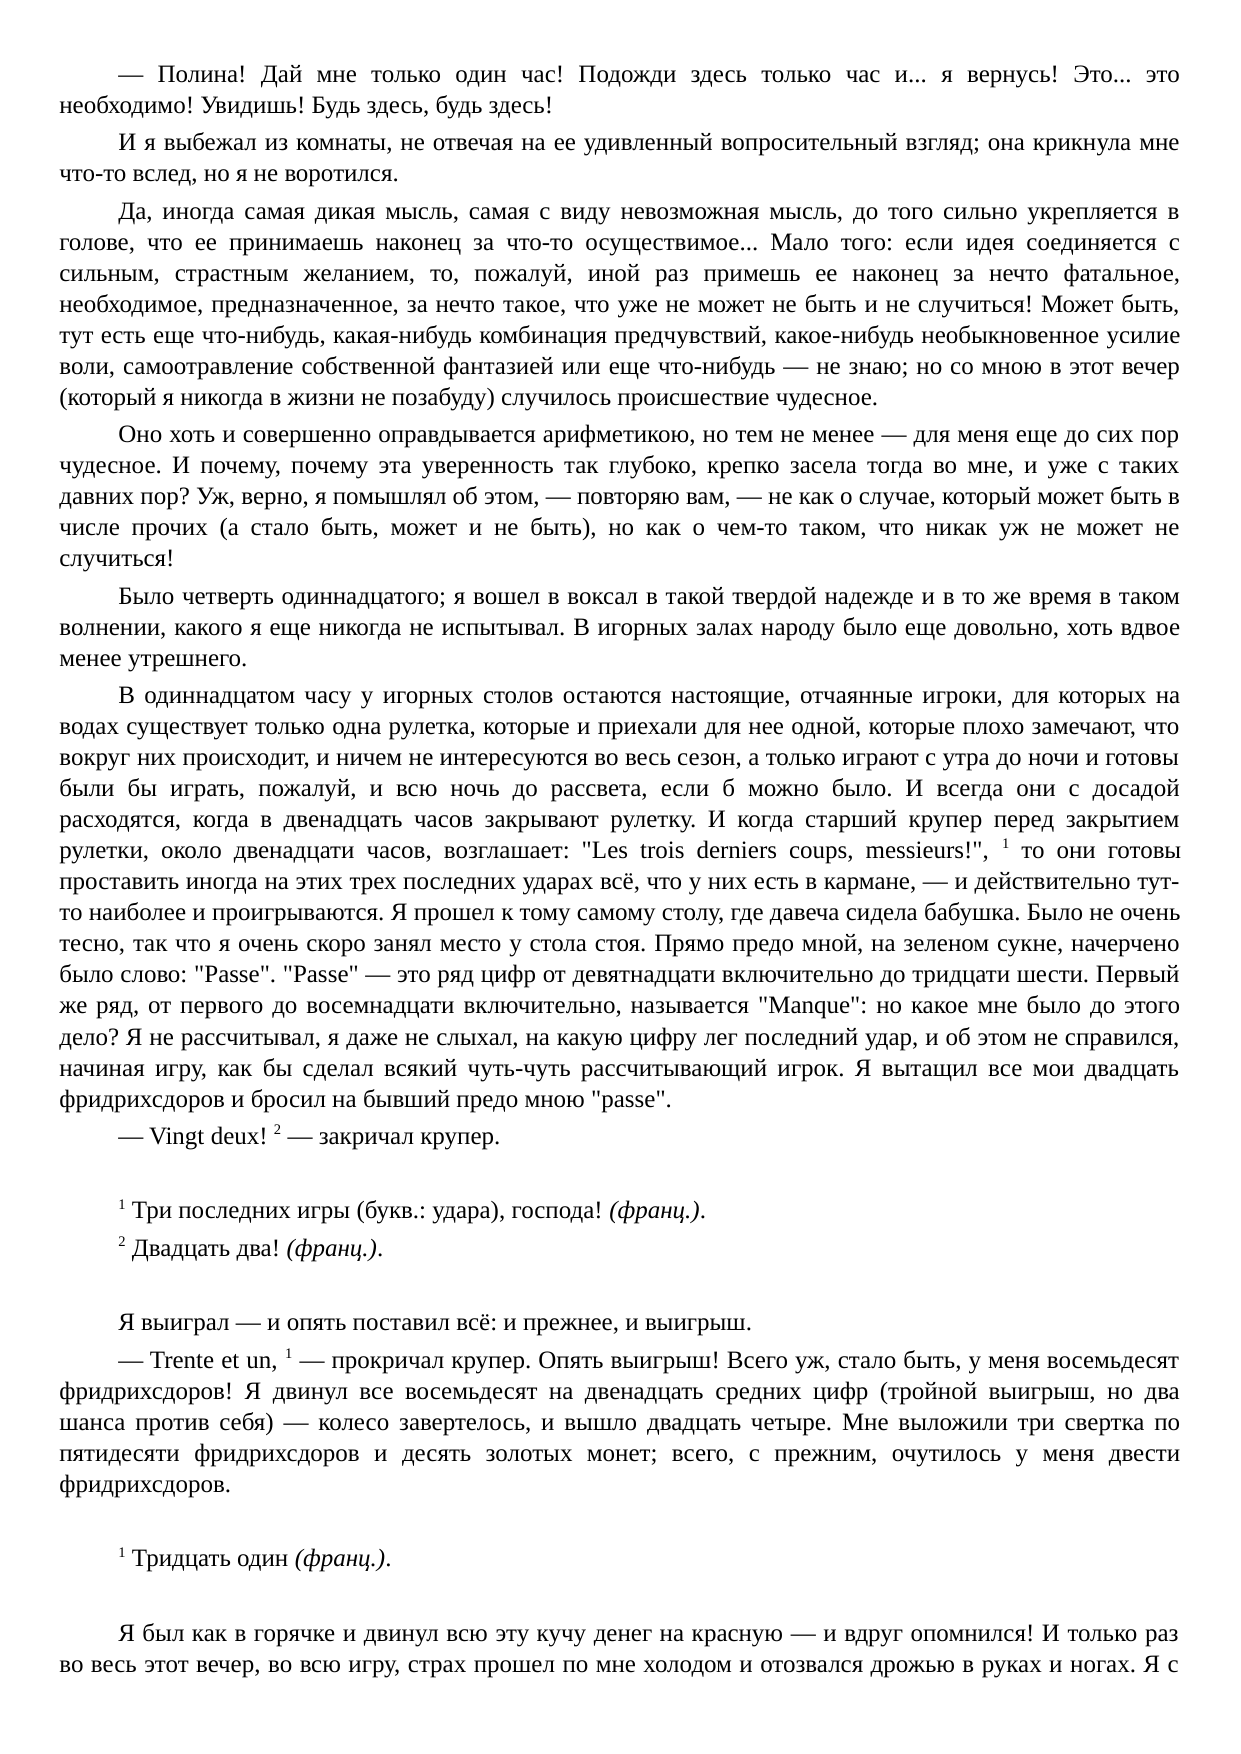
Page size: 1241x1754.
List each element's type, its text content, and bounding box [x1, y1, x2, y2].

text Я был как в горячке и двинул всю эту кучу денег на красную — и вдруг опомнился! И только раз во весь этот вечер, во всю игру, страх прошел по мне холодом и отозвался дрожью в руках и ногах. Я с [59, 1618, 1181, 1678]
text 1 Три последних игры (букв.: удара), господа! (франц.). [59, 1196, 1181, 1224]
text 1 Тридцать один (франц.). [59, 1543, 1181, 1572]
text 2 Двадцать два! (франц.). [59, 1233, 1181, 1262]
text Оно хоть и совершенно оправдывается арифметикою, но тем не менее — для меня еще до сих пор чудесное. И почему, почему эта уверенность так глубоко, крепко засела тогда во мне, и уже с таких давних пор? Уж, верно, я помышлял об этом, — повторяю вам, — не как о случае, который может быть в числе прочих (а стало быть, может и не быть), но как о чем-то таком, что никак уж не может не случиться! [59, 419, 1181, 572]
text Я выиграл — и опять поставил всё: и прежнее, и выигрыш. [59, 1307, 1181, 1336]
text В одиннадцатом часу у игорных столов остаются настоящие, отчаянные игроки, для которых на водах существует только одна рулетка, которые и приехали для нее одной, которые плохо замечают, что вокруг них происходит, и ничем не интересуются во весь сезон, а только играют с утра до ночи и готовы были бы играть, пожалуй, и всю ночь до рассвета, если б можно было. И всегда они с досадой расходятся, когда в двенадцать часов закрывают рулетку. И когда старший крупер перед закрытием рулетки, около двенадцати часов, возглашает: "Les trois derniers coups, messieurs!", 1 то они готовы проставить иногда на этих трех последних ударах всё, что у них есть в кармане, — и действительно тут-то наиболее и проигрываются. Я прошел к тому самому столу, где давеча сидела бабушка. Было не очень тесно, так что я очень скоро занял место у стола стоя. Прямо предо мной, на зеленом сукне, начерчено было слово: "Passe". "Passe" — это ряд цифр от девятнадцати включительно до тридцати шести. Первый же ряд, от первого до восемнадцати включительно, называется "Manque": но какое мне было до этого дело? Я не рассчитывал, я даже не слыхал, на какую цифру лег последний удар, и об этом не справился, начиная игру, как бы сделал всякий чуть-чуть рассчитывающий игрок. Я вытащил все мои двадцать фридрихсдоров и бросил на бывший предо мною "passe". [59, 680, 1181, 1112]
text И я выбежал из комнаты, не отвечая на ее удивленный вопросительный взгляд; она крикнула мне что-то вслед, но я не воротился. [59, 127, 1181, 187]
text Да, иногда самая дикая мысль, самая с виду невозможная мысль, до того сильно укрепляется в голове, что ее принимаешь наконец за что-то осуществимое... Мало того: если идея соединяется с сильным, страстным желанием, то, пожалуй, иной раз примешь ее наконец за нечто фатальное, необходимое, предназначенное, за нечто такое, что уже не может не быть и не случиться! Может быть, тут есть еще что-нибудь, какая-нибудь комбинация предчувствий, какое-нибудь необыкновенное усилие воли, самоотравление собственной фантазией или еще что-нибудь — не знаю; но со мною в этот вечер (который я никогда в жизни не позабуду) случилось происшествие чудесное. [59, 196, 1181, 411]
text Было четверть одиннадцатого; я вошел в воксал в такой твердой надежде и в то же время в таком волнении, какого я еще никогда не испытывал. В игорных залах народу было еще довольно, хоть вдвое менее утрешнего. [59, 581, 1181, 672]
text — Полина! Дай мне только один час! Подожди здесь только час и... я вернусь! Это... это необходимо! Увидишь! Будь здесь, будь здесь! [59, 59, 1181, 119]
text — Vingt deux! 2 — закричал крупер. [59, 1121, 1181, 1150]
text — Trente et un, 1 — прокричал крупер. Опять выигрыш! Всего уж, стало быть, у меня восемьдесят фридрихсдоров! Я двинул все восемьдесят на двенадцать средних цифр (тройной выигрыш, но два шанса против себя) — колесо завертелось, и вышло двадцать четыре. Мне выложили три свертка по пятидесяти фридрихсдоров и десять золотых монет; всего, с прежним, очутилось у меня двести фридрихсдоров. [59, 1345, 1181, 1498]
